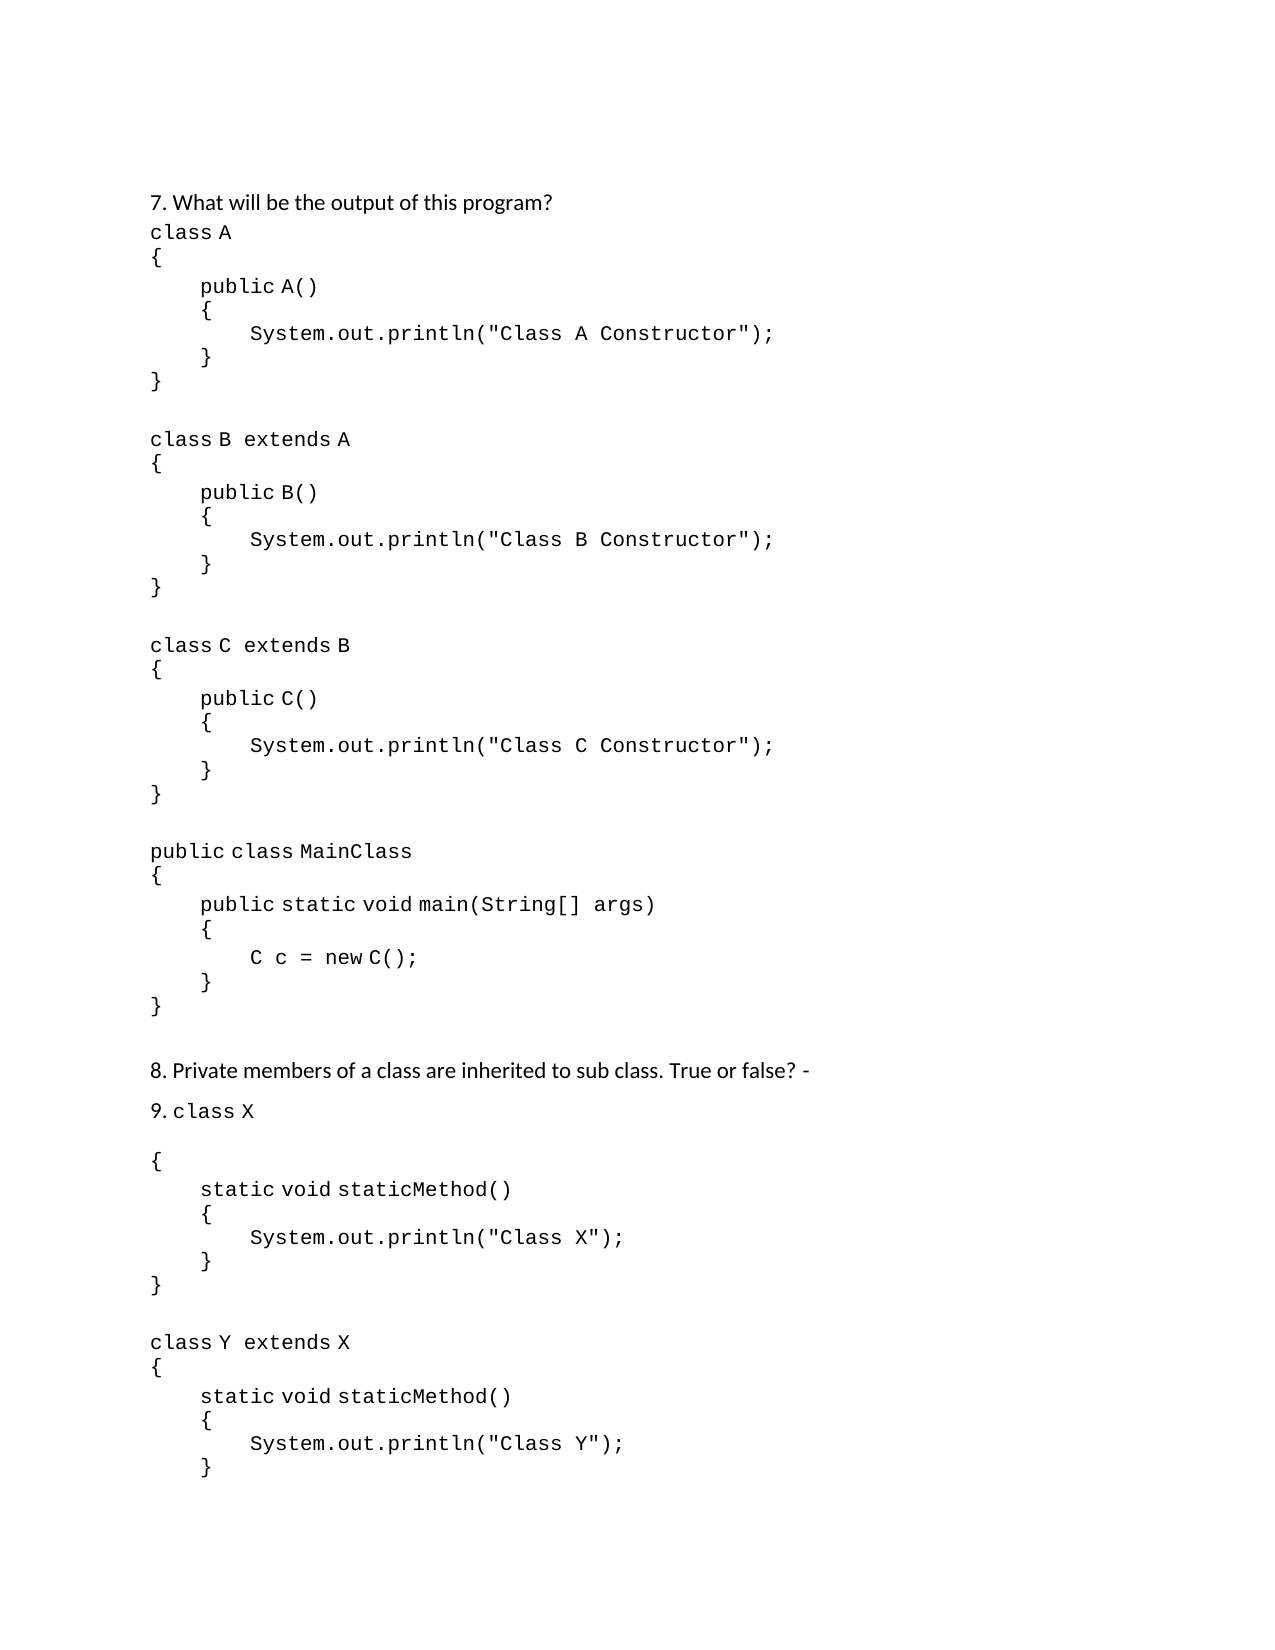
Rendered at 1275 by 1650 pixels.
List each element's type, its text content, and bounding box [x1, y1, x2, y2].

text { [150, 1409, 1125, 1433]
text System.out.println("Class A Constructor"); [150, 323, 1125, 347]
text { [150, 712, 1125, 735]
text public C() [150, 682, 1125, 712]
text class B extends A [150, 423, 1125, 452]
text System.out.println("Class B Constructor"); [150, 529, 1125, 553]
text } [150, 553, 1125, 576]
text System.out.println("Class Y"); [150, 1433, 1125, 1457]
text C c = new C(); [150, 941, 1125, 971]
text { [150, 918, 1125, 941]
text { [150, 658, 1125, 682]
text System.out.println("Class X"); [150, 1227, 1125, 1250]
text static void staticMethod() [150, 1380, 1125, 1409]
text { [150, 452, 1125, 476]
text System.out.println("Class C Constructor"); [150, 735, 1125, 759]
text } [150, 1250, 1125, 1274]
text } [150, 347, 1125, 370]
text static void staticMethod() [150, 1173, 1125, 1203]
text { [150, 299, 1125, 323]
text 7. What will be the output of this program? [150, 188, 1125, 216]
text public static void main(String[] args) [150, 888, 1125, 918]
text public A() [150, 270, 1125, 299]
text public class MainClass [150, 835, 1125, 864]
text { [150, 246, 1125, 270]
text { [150, 1150, 1125, 1173]
text } [150, 759, 1125, 782]
text class A [150, 216, 1125, 246]
text } [150, 370, 1125, 394]
text } [150, 1274, 1125, 1298]
text { [150, 1203, 1125, 1227]
text } [150, 1457, 1125, 1480]
text class Y extends X [150, 1326, 1125, 1356]
text 9. class X [150, 1095, 1125, 1125]
text { [150, 864, 1125, 888]
text class C extends B [150, 629, 1125, 658]
text } [150, 971, 1125, 994]
text { [150, 505, 1125, 529]
text public B() [150, 476, 1125, 505]
text } [150, 994, 1125, 1018]
text { [150, 1356, 1125, 1380]
text } [150, 576, 1125, 600]
text } [150, 782, 1125, 806]
text 8. Private members of a class are inherited to sub class. True or false? - [150, 1057, 1125, 1085]
